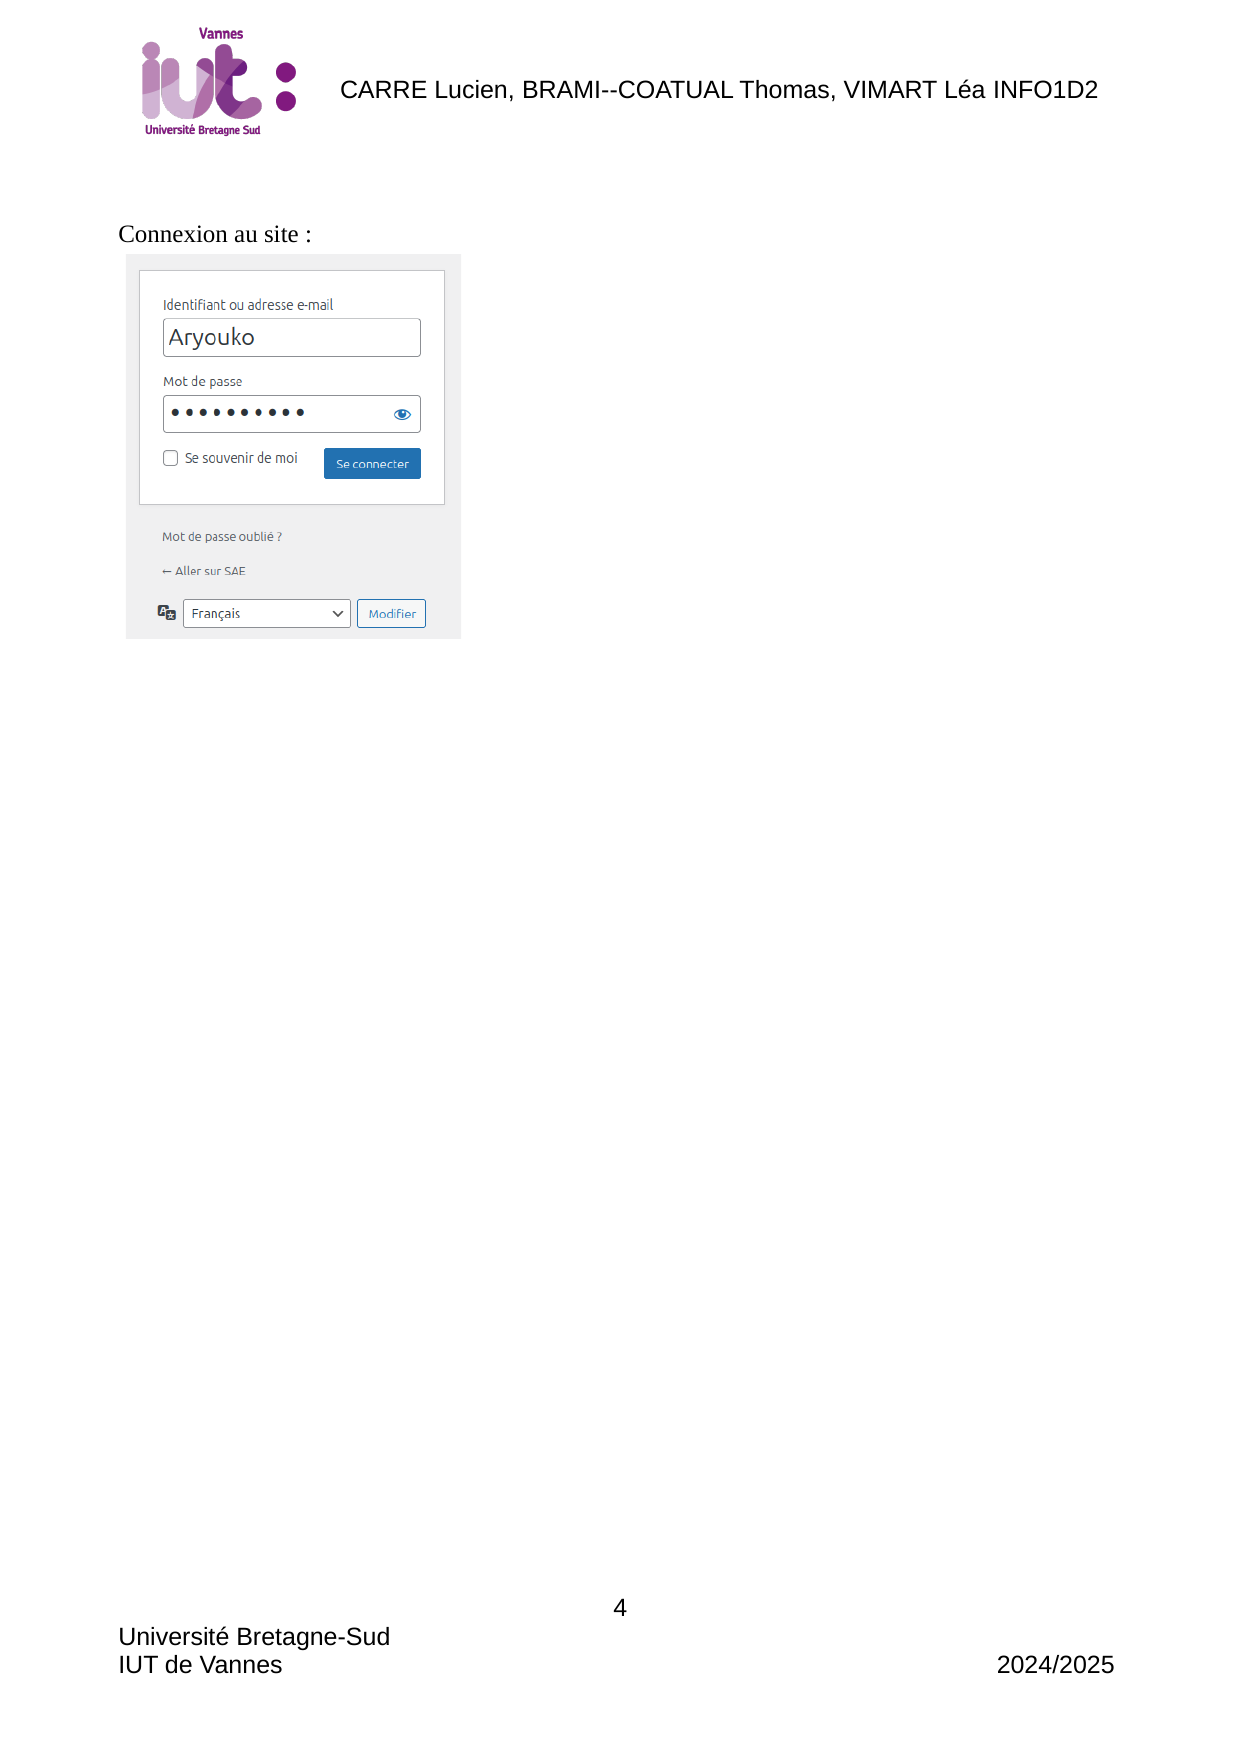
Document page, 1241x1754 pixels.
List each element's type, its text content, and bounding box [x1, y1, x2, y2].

picture [125, 254, 462, 639]
text Connexion au site : [118, 219, 1122, 247]
picture [118, 7, 319, 157]
